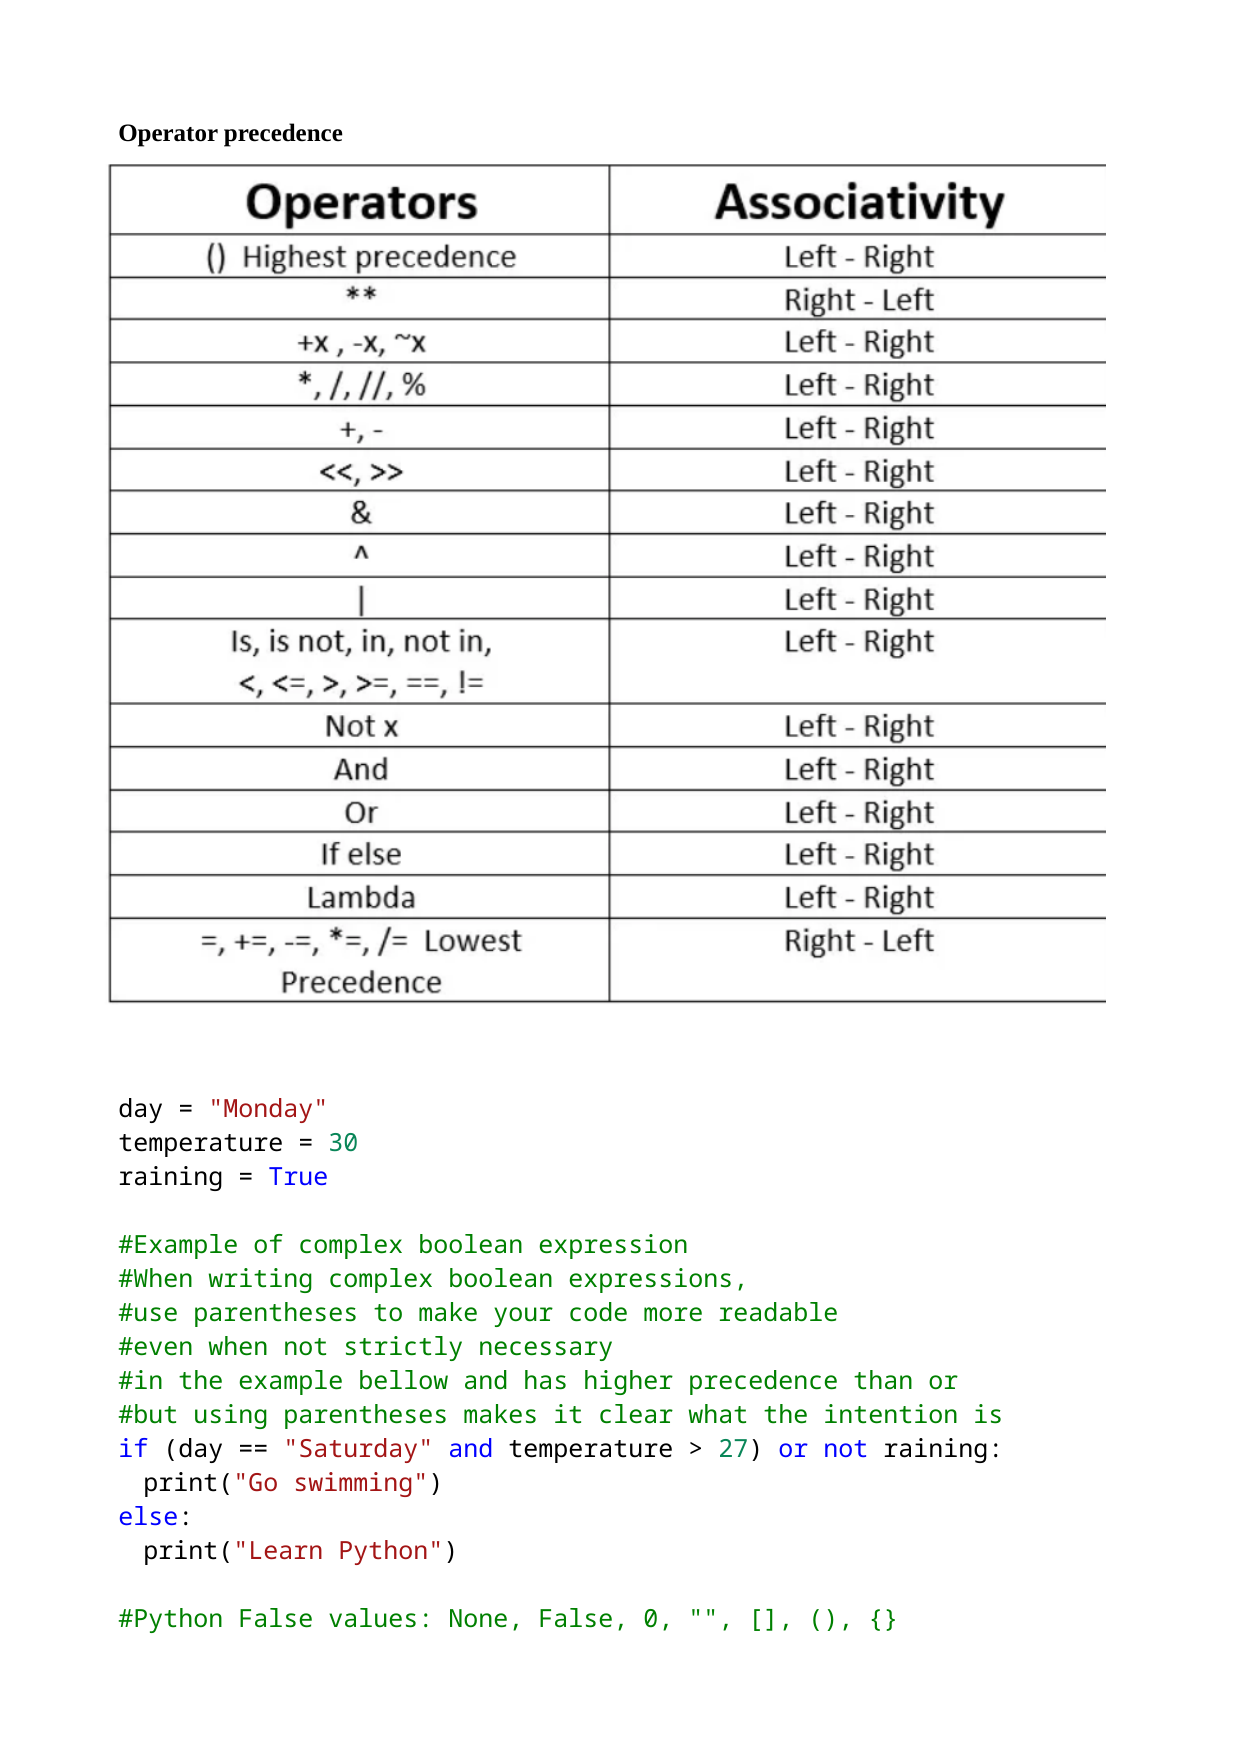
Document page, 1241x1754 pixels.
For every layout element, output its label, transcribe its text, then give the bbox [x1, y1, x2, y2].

text #When writing complex boolean expressions, [118, 1261, 1122, 1294]
text temperature = 30 [118, 1124, 1122, 1159]
text print("Go swimming") [118, 1465, 1122, 1499]
picture [101, 164, 1106, 1005]
text raining = True [118, 1159, 1122, 1193]
text #even when not strictly necessary [118, 1329, 1122, 1363]
text print("Learn Python") [118, 1533, 1122, 1567]
text else: [118, 1499, 1122, 1533]
text #in the example bellow and has higher precedence than or [118, 1363, 1122, 1397]
text #use parentheses to make your code more readable [118, 1294, 1122, 1329]
text Operator precedence [118, 118, 1122, 147]
text #Python False values: None, False, 0, "", [], (), {} [118, 1601, 1122, 1635]
text day = "Monday" [118, 1091, 1122, 1124]
text if (day == "Saturday" and temperature > 27) or not raining: [118, 1431, 1122, 1465]
text #but using parentheses makes it clear what the intention is [118, 1397, 1122, 1431]
text #Example of complex boolean expression [118, 1226, 1122, 1261]
